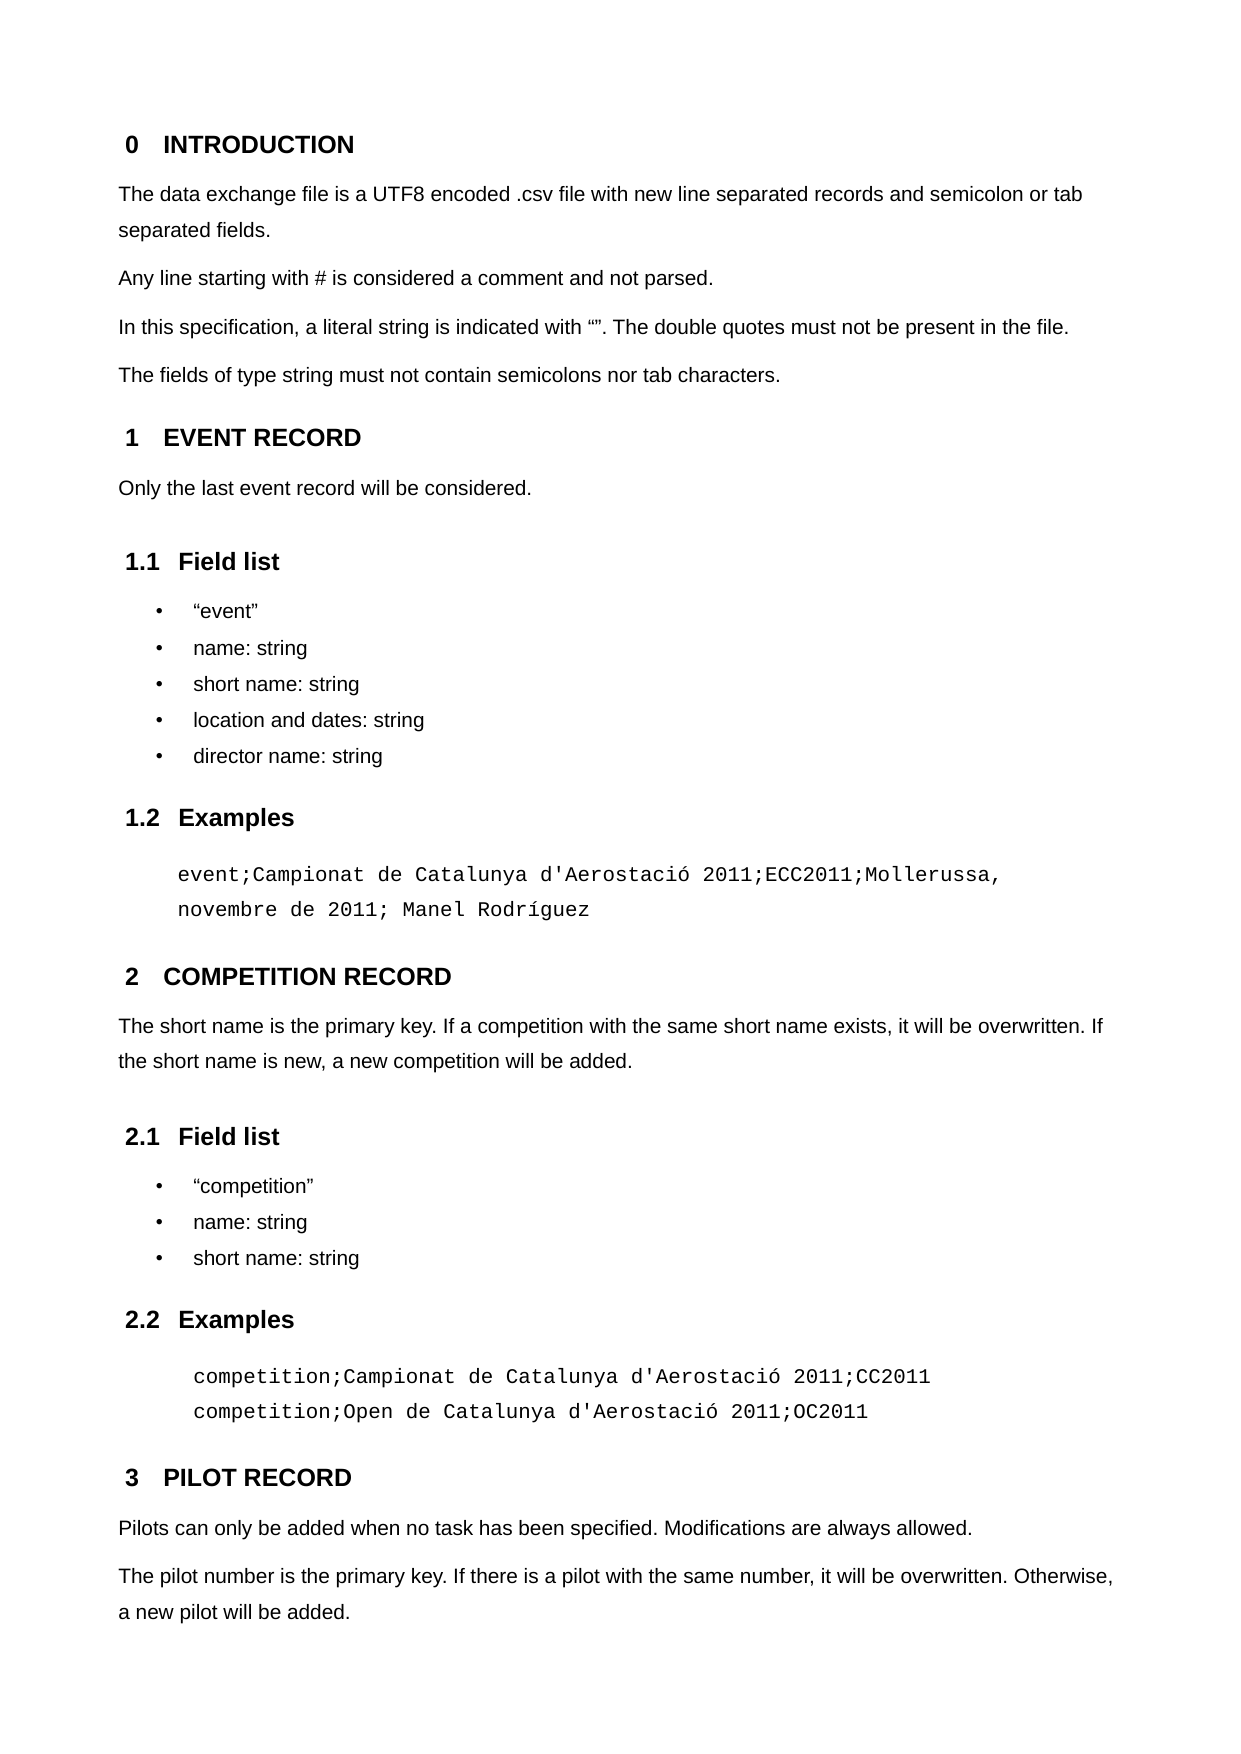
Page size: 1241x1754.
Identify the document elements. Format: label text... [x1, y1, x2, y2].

subtitle Introduction [118, 130, 1122, 159]
list director name: string [156, 743, 1122, 768]
subtitle Pilot record [118, 1463, 1122, 1492]
subtitle Field list [118, 547, 1122, 576]
list location and dates: string [156, 707, 1122, 732]
list “competition” [156, 1173, 1122, 1197]
list name: string [156, 635, 1122, 659]
subtitle Event record [118, 423, 1122, 452]
list short name: string [156, 671, 1122, 696]
subtitle Examples [118, 803, 1122, 832]
text Only the last event record will be considered. [118, 475, 1122, 499]
list competition;Campionat de Catalunya d'Aerostació 2011;CC2011 competition;Open de Catalunya d'Aerostació 2011;OC2011 [156, 1366, 1122, 1425]
text event;Campionat de Catalunya d'Aerostació 2011;ECC2011;Mollerussa, novembre de 2011; Manel Rodríguez [177, 864, 1063, 923]
list short name: string [156, 1246, 1122, 1269]
text The pilot number is the primary key. If there is a pilot with the same number, it will be overwritten. Otherwise, a new pilot will be added. [118, 1564, 1122, 1624]
list name: string [156, 1209, 1122, 1233]
text The short name is the primary key. If a competition with the same short name exists, it will be overwritten. If the short name is new, a new competition will be added. [118, 1013, 1122, 1073]
subtitle Field list [118, 1121, 1122, 1150]
subtitle Examples [118, 1305, 1122, 1334]
list “event” [156, 599, 1122, 623]
text Pilots can only be added when no task has been specified. Modifications are always allowed. [118, 1515, 1122, 1539]
text Any line starting with # is considered a comment and not parsed. [118, 266, 1122, 290]
text In this specification, a literal string is indicated with “”. The double quotes must not be present in the file. [118, 315, 1122, 339]
subtitle Competition record [118, 961, 1122, 990]
text The data exchange file is a UTF8 encoded .csv file with new line separated records and semicolon or tab separated fields. [118, 182, 1122, 242]
text The fields of type string must not contain semicolons nor tab characters. [118, 363, 1122, 387]
